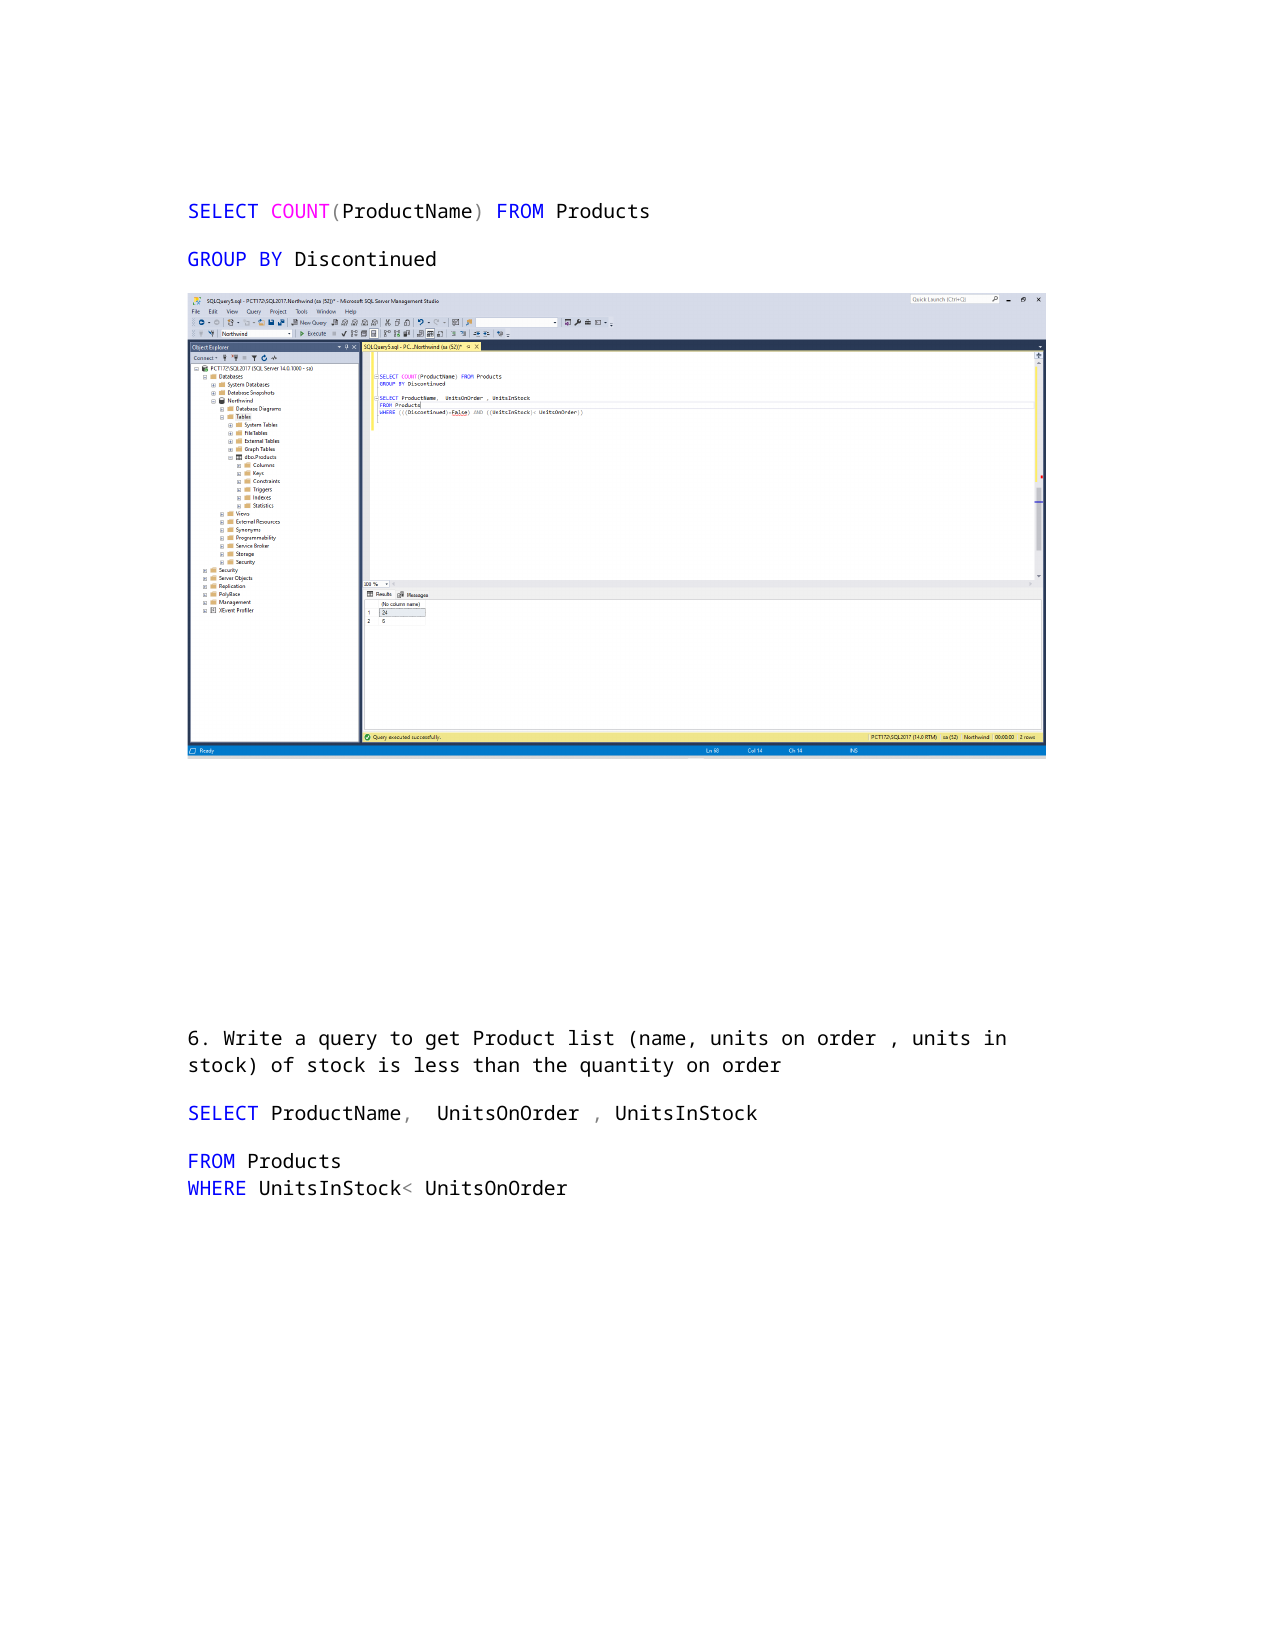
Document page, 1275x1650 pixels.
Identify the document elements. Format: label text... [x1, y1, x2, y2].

text FROM Products [187, 1147, 1087, 1174]
text 6. Write a query to get Product list (name, units on order , units in stock) of stock is less than the quantity on order [187, 1024, 1087, 1078]
text WHERE UnitsInStock< UnitsOnOrder [187, 1174, 1087, 1201]
text GROUP BY Discontinued [187, 246, 1087, 273]
text SELECT ProductName, UnitsOnOrder , UnitsInStock [187, 1099, 1087, 1126]
text SELECT COUNT(ProductName) FROM Products [187, 198, 1087, 225]
